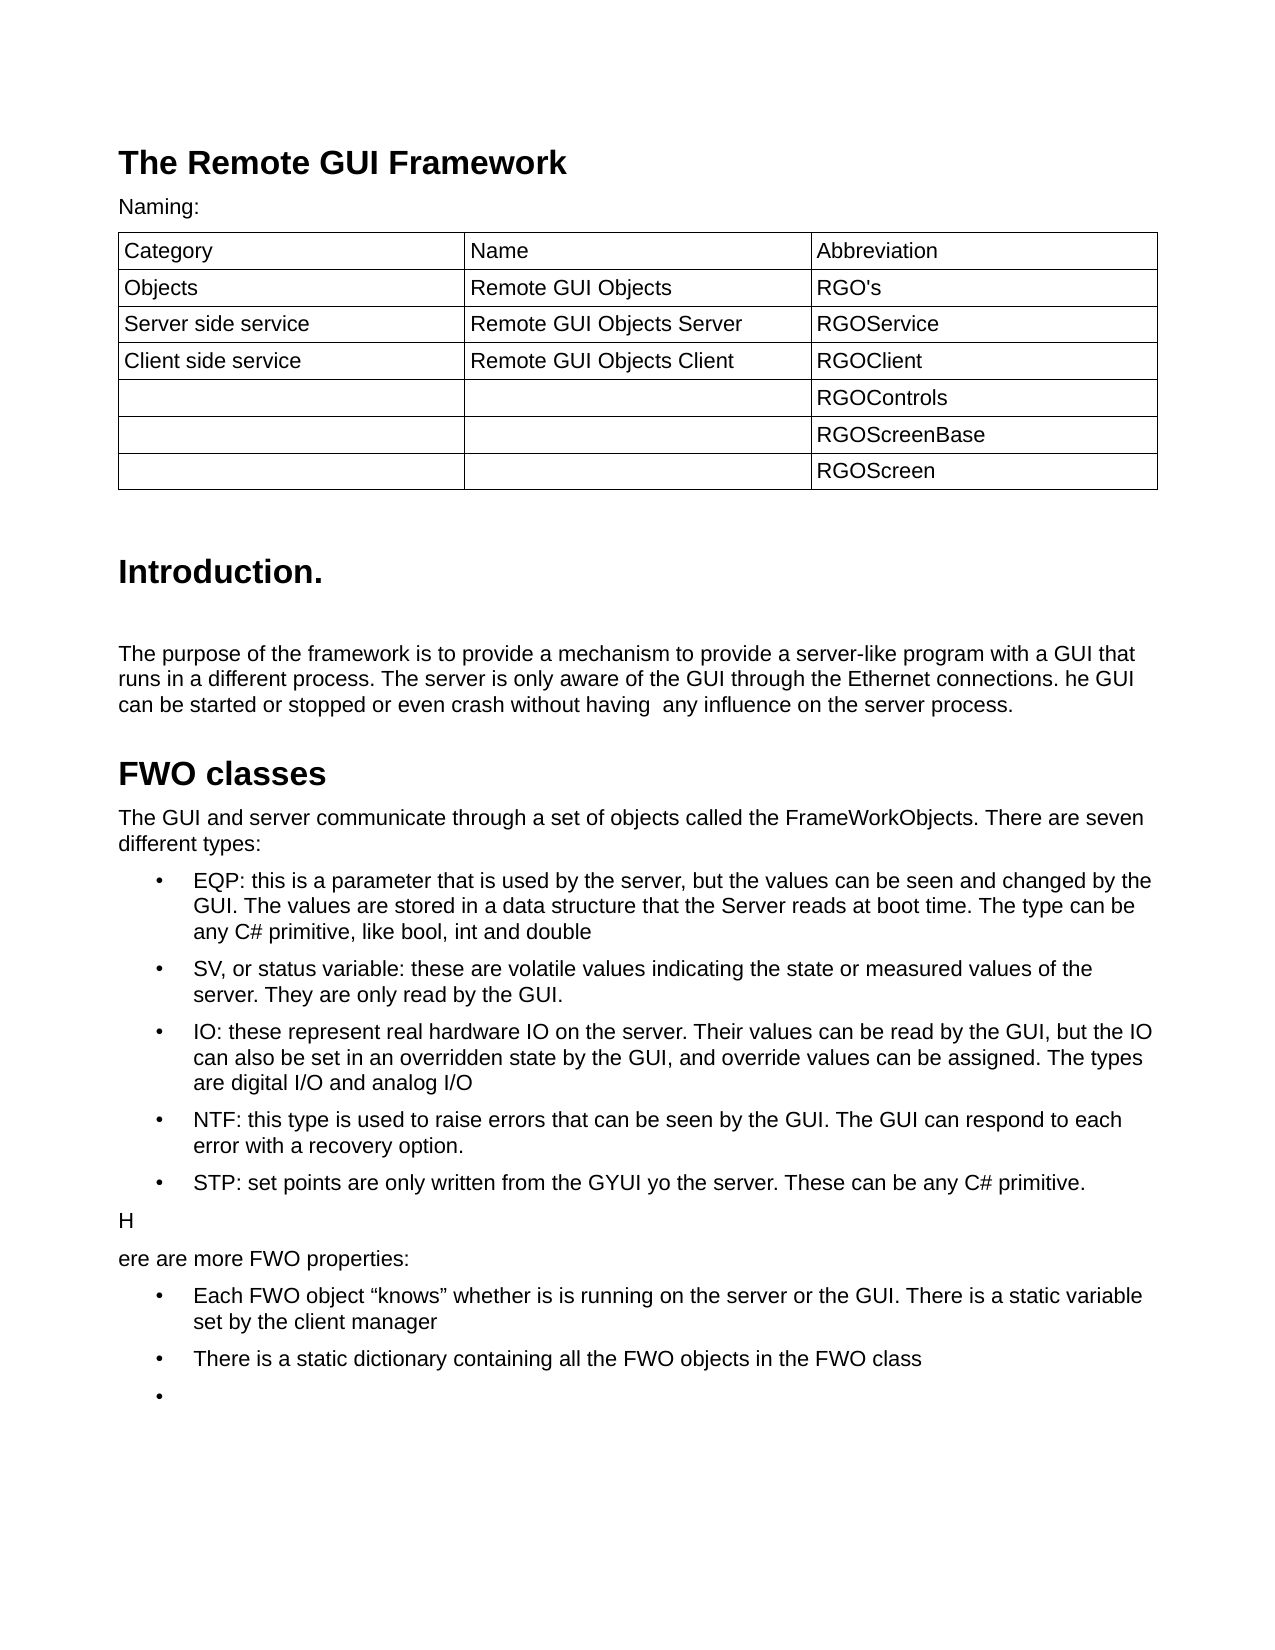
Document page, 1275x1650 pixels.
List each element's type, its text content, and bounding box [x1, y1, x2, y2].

table_header Abbreviation [812, 233, 1157, 269]
table_cell RGO's [812, 270, 1157, 306]
table_cell [119, 380, 464, 416]
table_cell [119, 454, 464, 489]
table_header Category [119, 233, 464, 269]
table_cell Remote GUI Objects Server [465, 307, 811, 342]
text ere are more FWO properties: [118, 1246, 1157, 1271]
subtitle Introduction. [118, 552, 1157, 591]
list EQP: this is a parameter that is used by the server, but the values can be seen and changed by the GUI. The values are stored in a data structure that the Server reads at boot time. The type can be any C# primitive, like bool, int and double [156, 868, 1157, 944]
table_cell RGOScreenBase [812, 417, 1157, 453]
text H [118, 1208, 1157, 1233]
table_cell Objects [119, 270, 464, 306]
list SV, or status variable: these are volatile values indicating the state or measured values of the server. They are only read by the GUI. [156, 956, 1157, 1007]
table_cell RGOScreen [812, 454, 1157, 489]
table_cell [465, 380, 811, 416]
table_cell RGOClient [812, 343, 1157, 379]
table_cell RGOService [812, 307, 1157, 342]
list NTF: this type is used to raise errors that can be seen by the GUI. The GUI can respond to each error with a recovery option. [156, 1107, 1157, 1158]
table_cell RGOControls [812, 380, 1157, 416]
table_cell [465, 454, 811, 489]
table_cell [465, 417, 811, 453]
table_cell Remote GUI Objects Client [465, 343, 811, 379]
table_cell Remote GUI Objects [465, 270, 811, 306]
table_cell Client side service [119, 343, 464, 379]
text The GUI and server communicate through a set of objects called the FrameWorkObjects. There are seven different types: [118, 805, 1157, 856]
list Each FWO object “knows” whether is is running on the server or the GUI. There is a static variable set by the client manager [156, 1283, 1157, 1334]
list There is a static dictionary containing all the FWO objects in the FWO class [156, 1346, 1157, 1372]
list IO: these represent real hardware IO on the server. Their values can be read by the GUI, but the IO can also be set in an overridden state by the GUI, and override values can be assigned. The types are digital I/O and analog I/O [156, 1019, 1157, 1095]
table_header Name [465, 233, 811, 269]
text The purpose of the framework is to provide a mechanism to provide a server-like program with a GUI that runs in a different process. The server is only aware of the GUI through the Ethernet connections. he GUI can be started or stopped or even crash without having any influence on the server process. [118, 641, 1157, 717]
list STP: set points are only written from the GYUI yo the server. These can be any C# primitive. [156, 1170, 1157, 1196]
subtitle The Remote GUI Framework [118, 143, 1157, 182]
text Naming: [118, 194, 1157, 219]
table_cell [119, 417, 464, 453]
subtitle FWO classes [118, 754, 1157, 793]
table_cell Server side service [119, 307, 464, 342]
